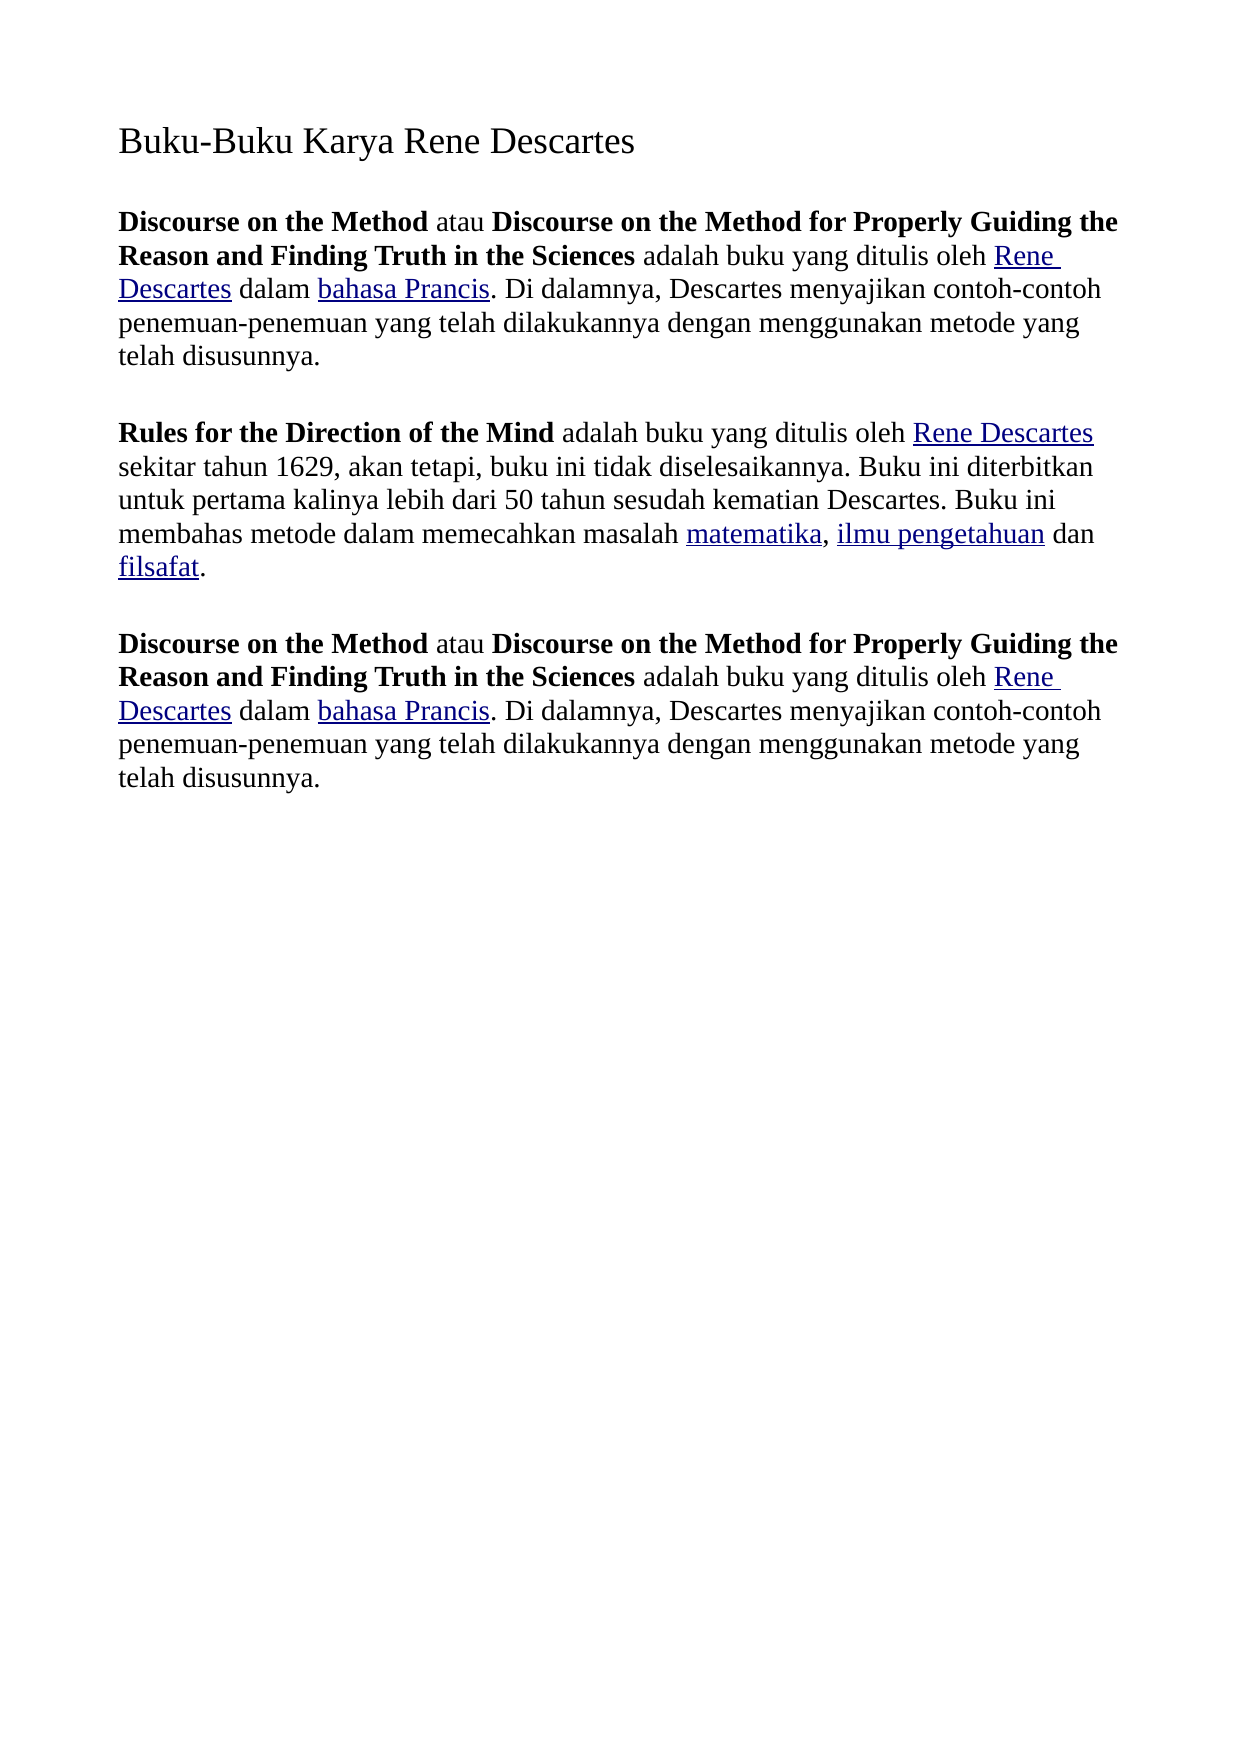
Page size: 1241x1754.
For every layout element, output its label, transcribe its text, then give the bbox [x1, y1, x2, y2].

text Discourse on the Method atau Discourse on the Method for Properly Guiding the Reason and Finding Truth in the Sciences adalah buku yang ditulis oleh Rene Descartes dalam bahasa Prancis. Di dalamnya, Descartes menyajikan contoh-contoh penemuan-penemuan yang telah dilakukannya dengan menggunakan metode yang telah disusunnya. [118, 626, 1122, 794]
text Rules for the Direction of the Mind adalah buku yang ditulis oleh Rene Descartes sekitar tahun 1629, akan tetapi, buku ini tidak diselesaikannya. Buku ini diterbitkan untuk pertama kalinya lebih dari 50 tahun sesudah kematian Descartes. Buku ini membahas metode dalam memecahkan masalah matematika, ilmu pengetahuan dan filsafat. [118, 415, 1122, 583]
text Buku-Buku Karya Rene Descartes [118, 118, 1122, 161]
text Discourse on the Method atau Discourse on the Method for Properly Guiding the Reason and Finding Truth in the Sciences adalah buku yang ditulis oleh Rene Descartes dalam bahasa Prancis. Di dalamnya, Descartes menyajikan contoh-contoh penemuan-penemuan yang telah dilakukannya dengan menggunakan metode yang telah disusunnya. [118, 204, 1122, 372]
